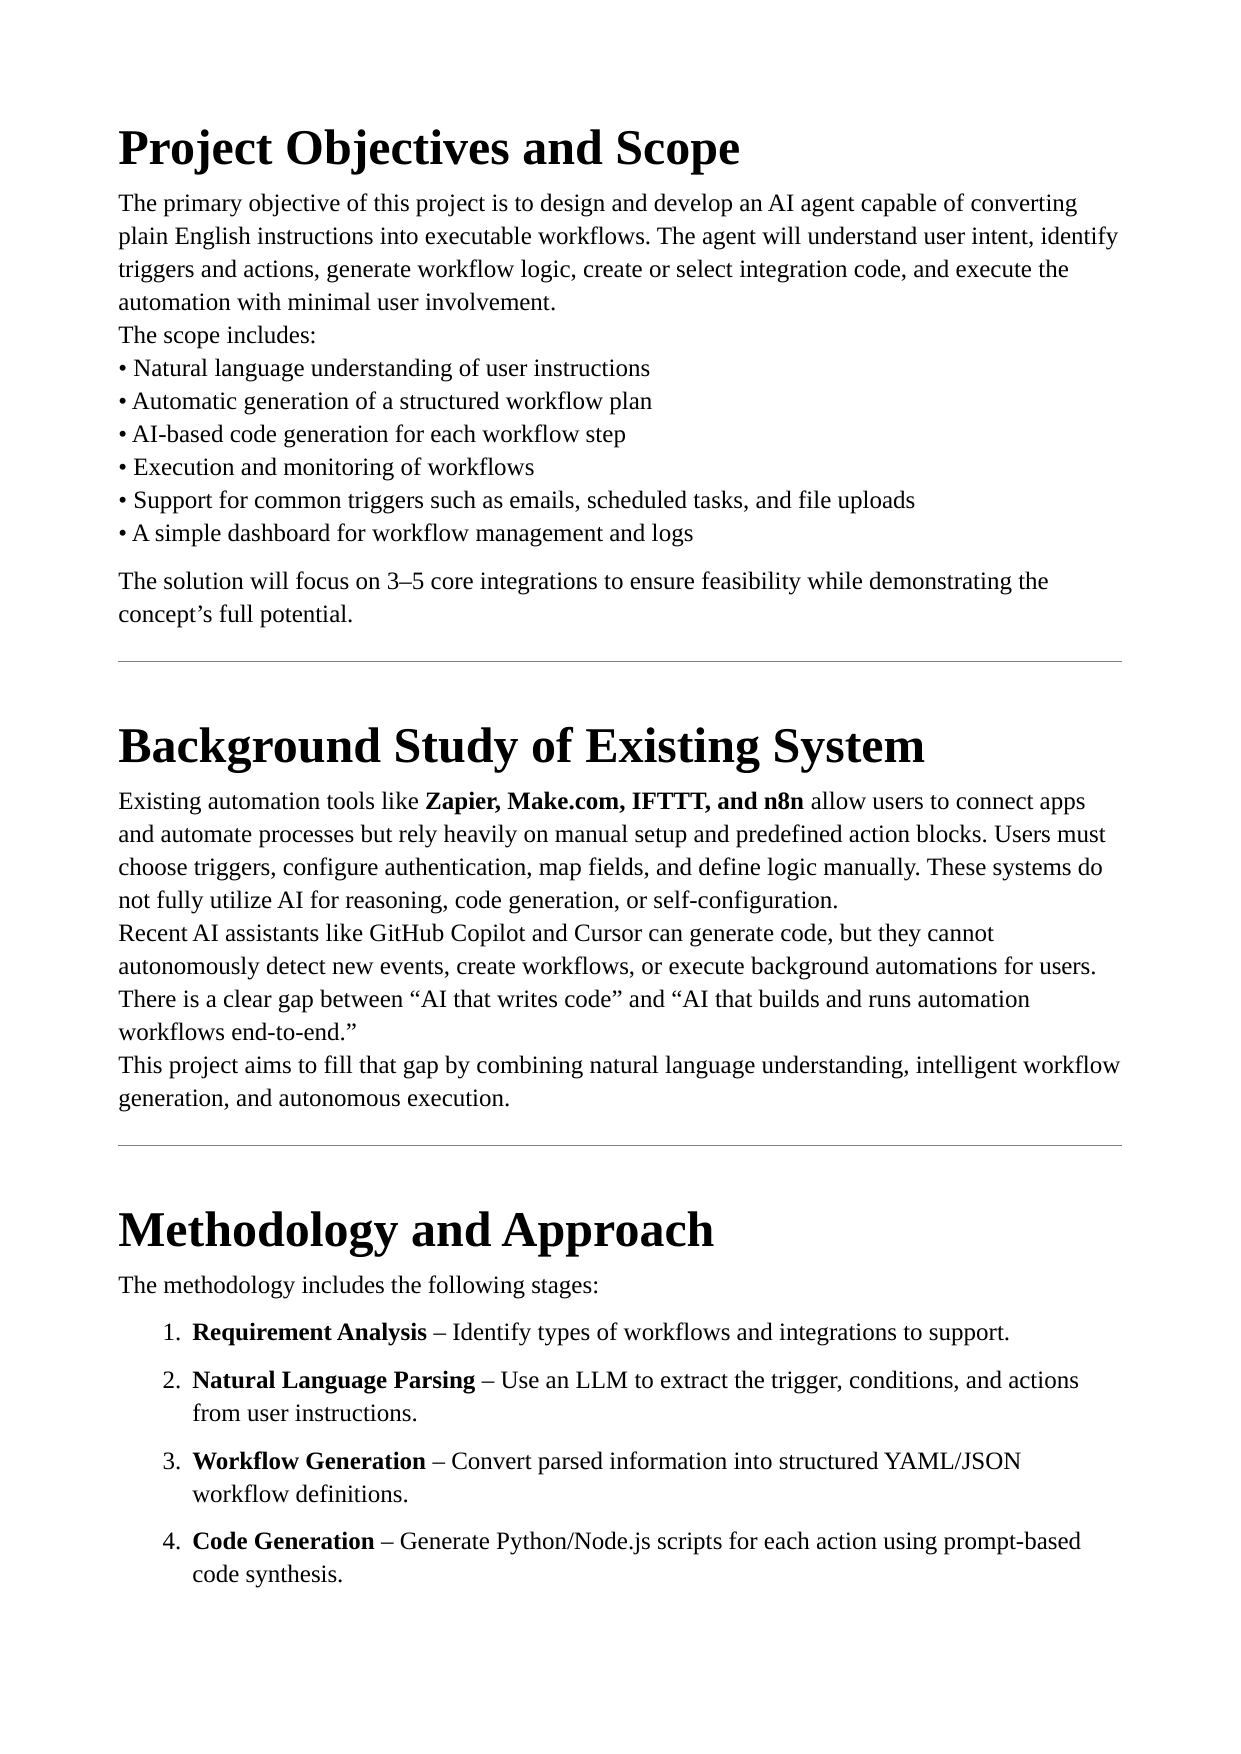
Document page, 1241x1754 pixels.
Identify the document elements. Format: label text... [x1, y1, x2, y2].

text The solution will focus on 3–5 core integrations to ensure feasibility while demonstrating the concept’s full potential. [118, 566, 1122, 628]
list Requirement Analysis – Identify types of workflows and integrations to support. [162, 1317, 1122, 1346]
list Code Generation – Generate Python/Node.js scripts for each action using prompt-based code synthesis. [162, 1526, 1122, 1588]
text The methodology includes the following stages: [118, 1270, 1122, 1299]
subtitle Project Objectives and Scope [118, 118, 1122, 176]
subtitle Background Study of Existing System [118, 716, 1122, 773]
text Existing automation tools like Zapier, Make.com, IFTTT, and n8n allow users to connect apps and automate processes but rely heavily on manual setup and predefined action blocks. Users must choose triggers, configure authentication, map fields, and define logic manually. These systems do not fully utilize AI for reasoning, code generation, or self-configuration. Recent AI assistants like GitHub Copilot and Cursor can generate code, but they cannot autonomously detect new events, create workflows, or execute background automations for users. There is a clear gap between “AI that writes code” and “AI that builds and runs automation workflows end-to-end.” This project aims to fill that gap by combining natural language understanding, intelligent workflow generation, and autonomous execution. [118, 786, 1122, 1112]
text The primary objective of this project is to design and develop an AI agent capable of converting plain English instructions into executable workflows. The agent will understand user intent, identify triggers and actions, generate workflow logic, create or select integration code, and execute the automation with minimal user involvement. The scope includes: • Natural language understanding of user instructions • Automatic generation of a structured workflow plan • AI-based code generation for each workflow step • Execution and monitoring of workflows • Support for common triggers such as emails, scheduled tasks, and file uploads • A simple dashboard for workflow management and logs [118, 188, 1122, 547]
list Workflow Generation – Convert parsed information into structured YAML/JSON workflow definitions. [162, 1446, 1122, 1507]
list Natural Language Parsing – Use an LLM to extract the trigger, conditions, and actions from user instructions. [162, 1365, 1122, 1427]
subtitle Methodology and Approach [118, 1200, 1122, 1257]
